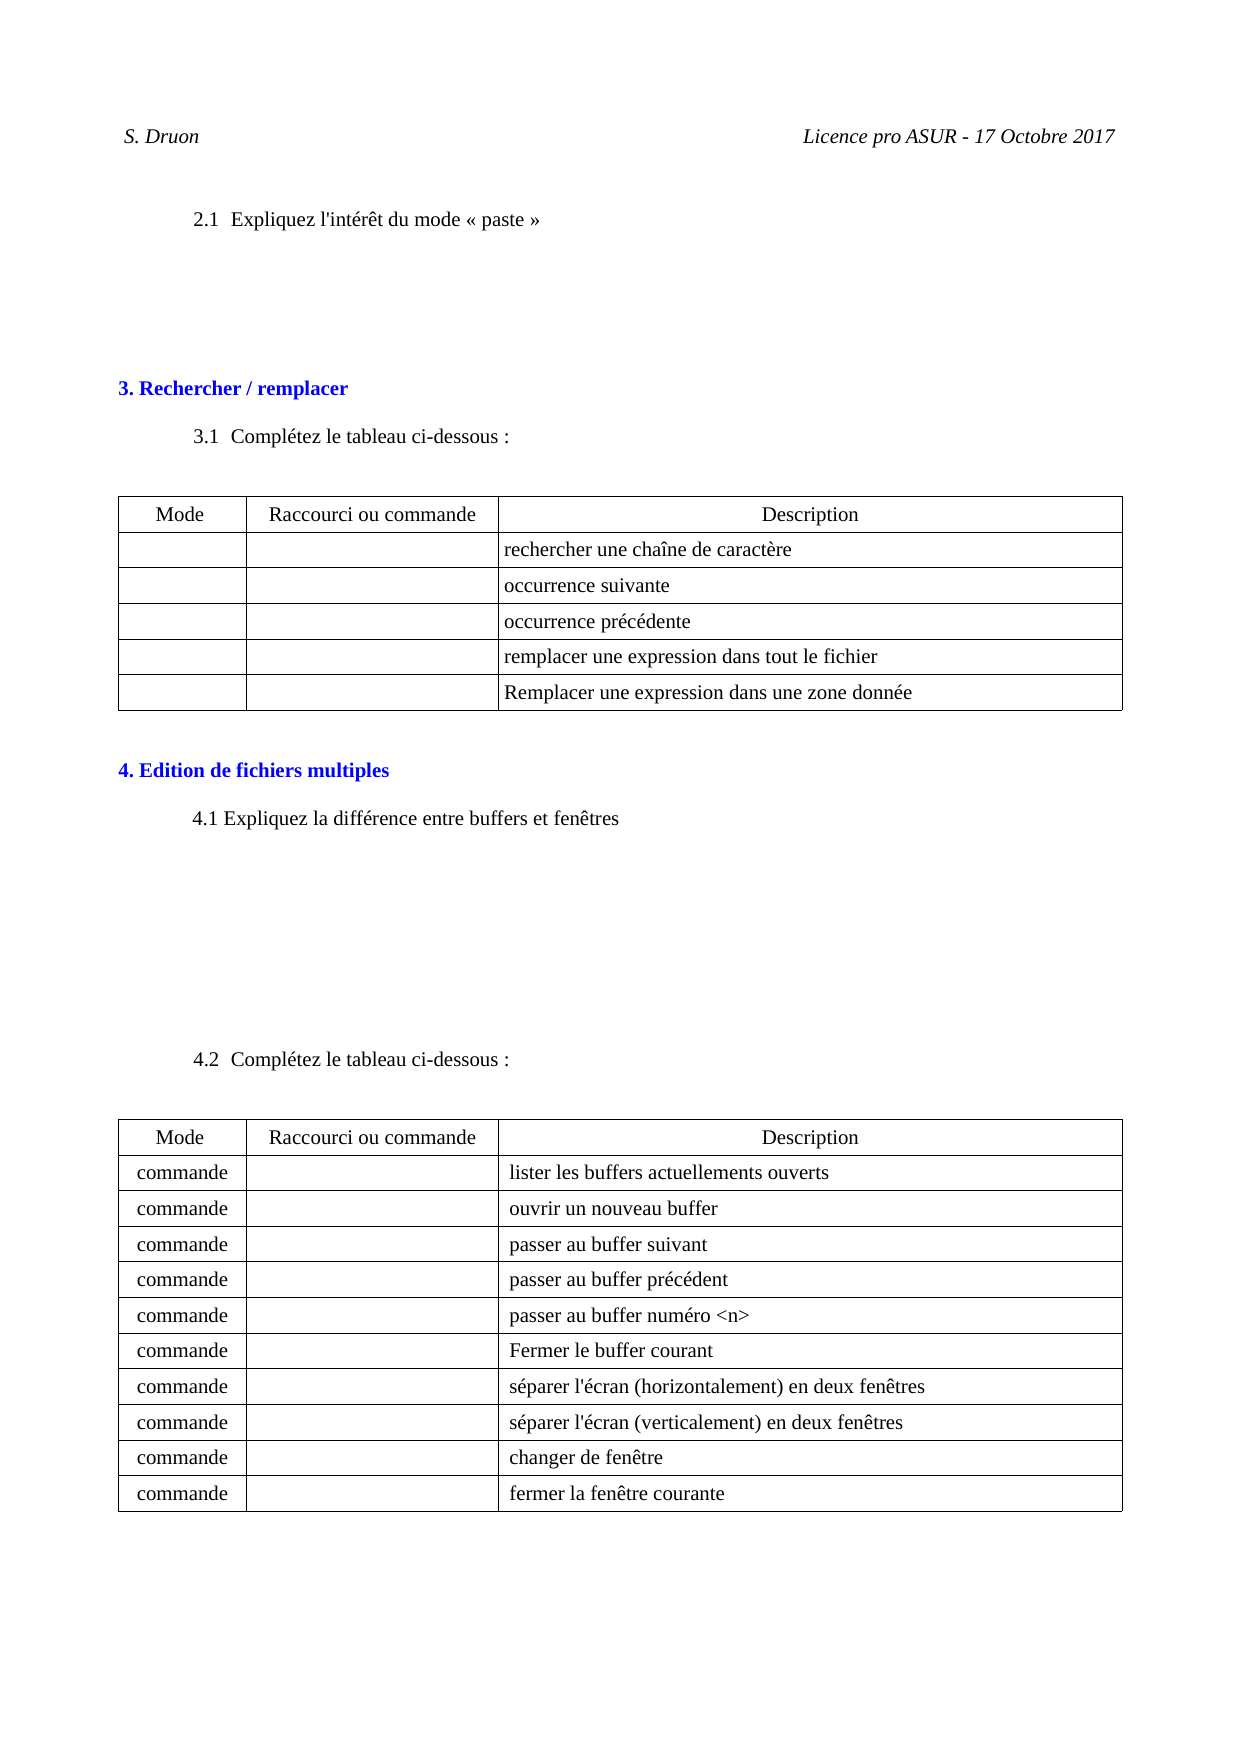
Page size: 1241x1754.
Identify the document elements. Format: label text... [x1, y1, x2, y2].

table_cell [119, 568, 246, 603]
table_header Mode [119, 1120, 246, 1154]
table_header Description [499, 497, 1122, 532]
table_cell [247, 1405, 498, 1439]
table_cell occurrence suivante [499, 568, 1122, 603]
list Complétez le tableau ci-dessous : [193, 1047, 1122, 1071]
table_cell commande [119, 1369, 246, 1404]
table_cell commande [119, 1298, 246, 1333]
table_cell [247, 1262, 498, 1297]
table_cell rechercher une chaîne de caractère [499, 533, 1122, 567]
table_cell passer au buffer numéro <n> [499, 1298, 1122, 1333]
table_cell [247, 1156, 498, 1190]
text 3. Rechercher / remplacer [118, 376, 1122, 400]
table_cell commande [119, 1334, 246, 1368]
table_cell commande [119, 1191, 246, 1226]
table_header Raccourci ou commande [247, 1120, 498, 1154]
table_cell [247, 1441, 498, 1475]
table_cell séparer l'écran (horizontalement) en deux fenêtres [499, 1369, 1122, 1404]
table_cell [119, 675, 246, 710]
table_cell passer au buffer suivant [499, 1227, 1122, 1261]
text 4.1 Expliquez la différence entre buffers et fenêtres [118, 806, 1122, 830]
table_cell [247, 604, 498, 638]
table_header Mode [119, 497, 246, 532]
table_cell [247, 1334, 498, 1368]
table_cell Remplacer une expression dans une zone donnée [499, 675, 1122, 710]
table_cell [247, 640, 498, 674]
table_cell passer au buffer précédent [499, 1262, 1122, 1297]
table_cell [247, 1191, 498, 1226]
table_cell séparer l'écran (verticalement) en deux fenêtres [499, 1405, 1122, 1439]
table_cell [119, 533, 246, 567]
table_header Raccourci ou commande [247, 497, 498, 532]
table_cell [247, 675, 498, 710]
table_cell [247, 568, 498, 603]
table_header Description [499, 1120, 1122, 1154]
table_cell commande [119, 1156, 246, 1190]
table_cell [119, 604, 246, 638]
table_cell fermer la fenêtre courante [499, 1476, 1122, 1511]
table_cell [247, 533, 498, 567]
table_cell remplacer une expression dans tout le fichier [499, 640, 1122, 674]
table_cell commande [119, 1441, 246, 1475]
table_cell [119, 640, 246, 674]
table_cell [247, 1369, 498, 1404]
table_cell commande [119, 1227, 246, 1261]
table_cell lister les buffers actuellements ouverts [499, 1156, 1122, 1190]
list Expliquez l'intérêt du mode « paste » [193, 207, 1122, 231]
text 4. Edition de fichiers multiples [118, 758, 1122, 782]
table_cell Fermer le buffer courant [499, 1334, 1122, 1368]
table_cell commande [119, 1405, 246, 1439]
list Complétez le tableau ci-dessous : [193, 424, 1122, 448]
table_cell [247, 1227, 498, 1261]
table_cell [247, 1298, 498, 1333]
table_cell changer de fenêtre [499, 1441, 1122, 1475]
table_cell ouvrir un nouveau buffer [499, 1191, 1122, 1226]
table_cell commande [119, 1476, 246, 1511]
table_cell [247, 1476, 498, 1511]
table_cell occurrence précédente [499, 604, 1122, 638]
table_cell commande [119, 1262, 246, 1297]
